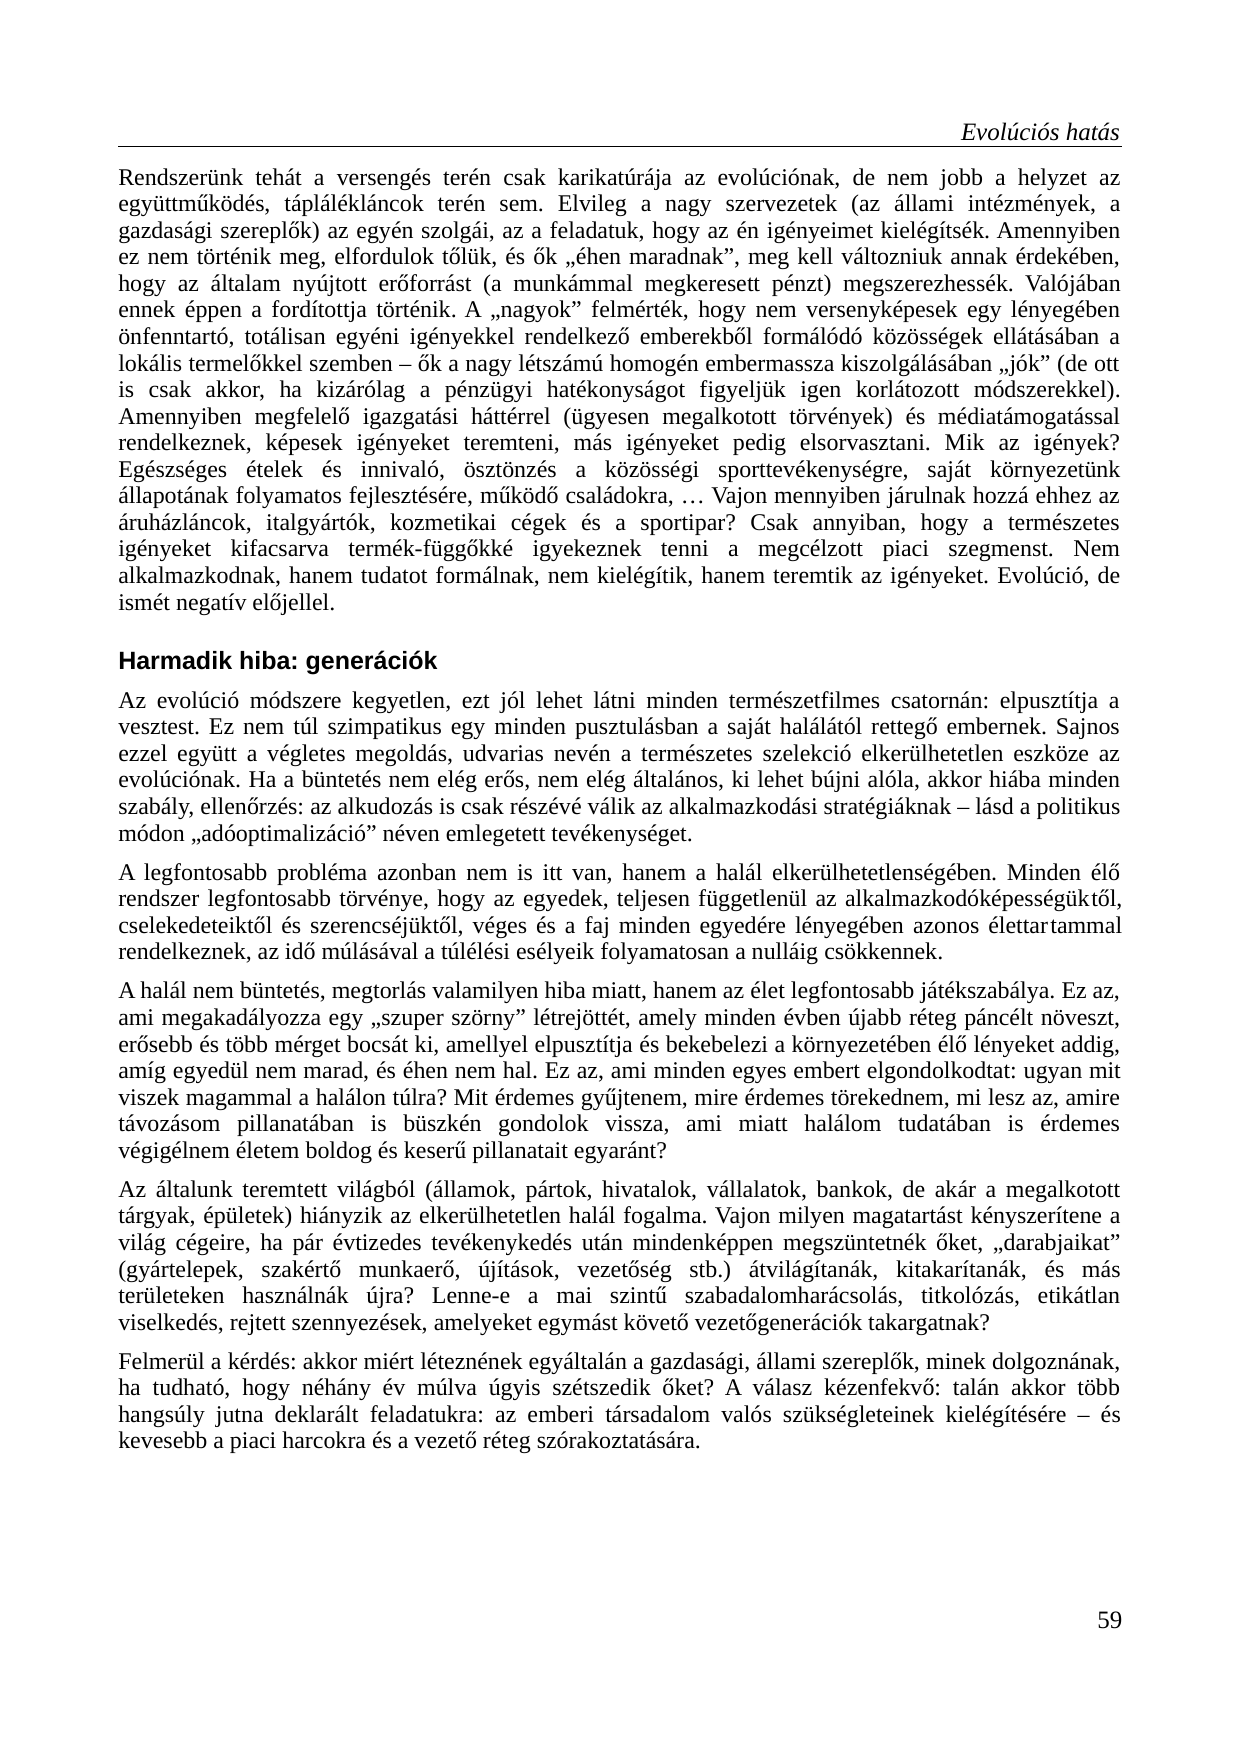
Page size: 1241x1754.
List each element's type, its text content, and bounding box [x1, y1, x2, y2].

text Felmerül a kérdés: akkor miért léteznének egyáltalán a gazdasági, állami szereplők, minek dolgoznának, ha tudható, hogy néhány év múlva úgyis szétszedik őket? A válasz kézenfekvő: talán akkor több hangsúly jutna deklarált feladatukra: az emberi társadalom valós szükségleteinek kielégítésére – és kevesebb a piaci harcokra és a vezető réteg szórakoztatására. [118, 1348, 1122, 1454]
text A halál nem büntetés, megtorlás valamilyen hiba miatt, hanem az élet legfontosabb játékszabálya. Ez az, ami megakadályozza egy „szuper szörny” létrejöttét, amely minden évben újabb réteg páncélt növeszt, erősebb és több mérget bocsát ki, amellyel elpusztítja és bekebelezi a környezetében élő lényeket addig, amíg egyedül nem marad, és éhen nem hal. Ez az, ami minden egyes embert elgondolkodtat: ugyan mit viszek magammal a halálon túlra? Mit érdemes gyűjtenem, mire érdemes törekednem, mi lesz az, amire távozásom pillanatában is büszkén gondolok vissza, ami miatt halálom tudatában is érdemes végigélnem életem boldog és keserű pillanatait egyaránt? [118, 977, 1122, 1163]
text A legfontosabb probléma azonban nem is itt van, hanem a halál elkerülhetetlenségében. Minden élő rendszer legfontosabb törvénye, hogy az egyedek, teljesen függetlenül az alkalmazkodóképességük­től, cselekedeteiktől és szerencséjüktől, véges és a faj minden egyedére lényegében azonos élettar­tammal rendelkeznek, az idő múlásával a túlélési esélyeik folyamatosan a nulláig csökkennek. [118, 859, 1122, 965]
text Az általunk teremtett világból (államok, pártok, hivatalok, vállalatok, bankok, de akár a megalkotott tárgyak, épületek) hiányzik az elkerülhetetlen halál fogalma. Vajon milyen magatartást kényszerítene a világ cégeire, ha pár évtizedes tevékenykedés után mindenképpen megszüntetnék őket, „darabjaikat” (gyártelepek, szakértő munkaerő, újítások, vezetőség stb.) átvilágítanák, kitakarítanák, és más területeken használnák újra? Lenne-e a mai szintű szabadalomharácsolás, titkolózás, etikátlan viselkedés, rejtett szennyezések, amelyeket egymást követő vezetőgenerációk takargatnak? [118, 1176, 1122, 1335]
text Az evolúció módszere kegyetlen, ezt jól lehet látni minden természetfilmes csatornán: elpusztítja a vesztest. Ez nem túl szimpatikus egy minden pusztulásban a saját halálától rettegő embernek. Sajnos ezzel együtt a végletes megoldás, udvarias nevén a természetes szelekció elkerülhetetlen eszköze az evolúciónak. Ha a büntetés nem elég erős, nem elég általános, ki lehet bújni alóla, akkor hiába minden szabály, ellenőrzés: az alkudozás is csak részévé válik az alkalmazkodási stratégiáknak – lásd a politikus módon „adóoptimalizáció” néven emlegetett tevékenységet. [118, 687, 1122, 846]
subtitle Harmadik hiba: generációk [118, 647, 1122, 674]
text Rendszerünk tehát a versengés terén csak karikatúrája az evolúciónak, de nem jobb a helyzet az együttműködés, táplálékláncok terén sem. Elvileg a nagy szervezetek (az állami intézmények, a gazdasági szereplők) az egyén szolgái, az a feladatuk, hogy az én igényeimet kielégítsék. Amennyiben ez nem történik meg, elfordulok tőlük, és ők „éhen maradnak”, meg kell változniuk annak érdekében, hogy az általam nyújtott erőforrást (a munkámmal megkeresett pénzt) megszerezhessék. Valójában ennek éppen a fordítottja történik. A „nagyok” felmérték, hogy nem versenyképesek egy lényegében önfenntartó, totálisan egyéni igényekkel rendelkező emberekből formálódó közösségek ellátásában a lokális termelőkkel szemben – ők a nagy létszámú homogén embermassza kiszolgálásában „jók” (de ott is csak akkor, ha kizárólag a pénzügyi hatékonyságot figyeljük igen korlátozott módszerekkel). Amennyiben megfelelő igazgatási háttérrel (ügyesen megalkotott törvények) és médiatámogatással rendelkeznek, képesek igényeket teremteni, más igényeket pedig elsorvasztani. Mik az igények? Egészséges ételek és innivaló, ösztönzés a közösségi sporttevékenységre, saját környezetünk állapotának folyamatos fejlesztésére, működő családokra, … Vajon mennyiben járulnak hozzá ehhez az áruházláncok, italgyártók, kozmetikai cégek és a sportipar? Csak annyiban, hogy a természetes igényeket kifacsarva termék-függőkké igyekeznek tenni a megcélzott piaci szegmenst. Nem alkalmazkodnak, hanem tudatot formálnak, nem kielégítik, hanem teremtik az igényeket. Evolúció, de ismét negatív előjellel. [118, 164, 1122, 615]
